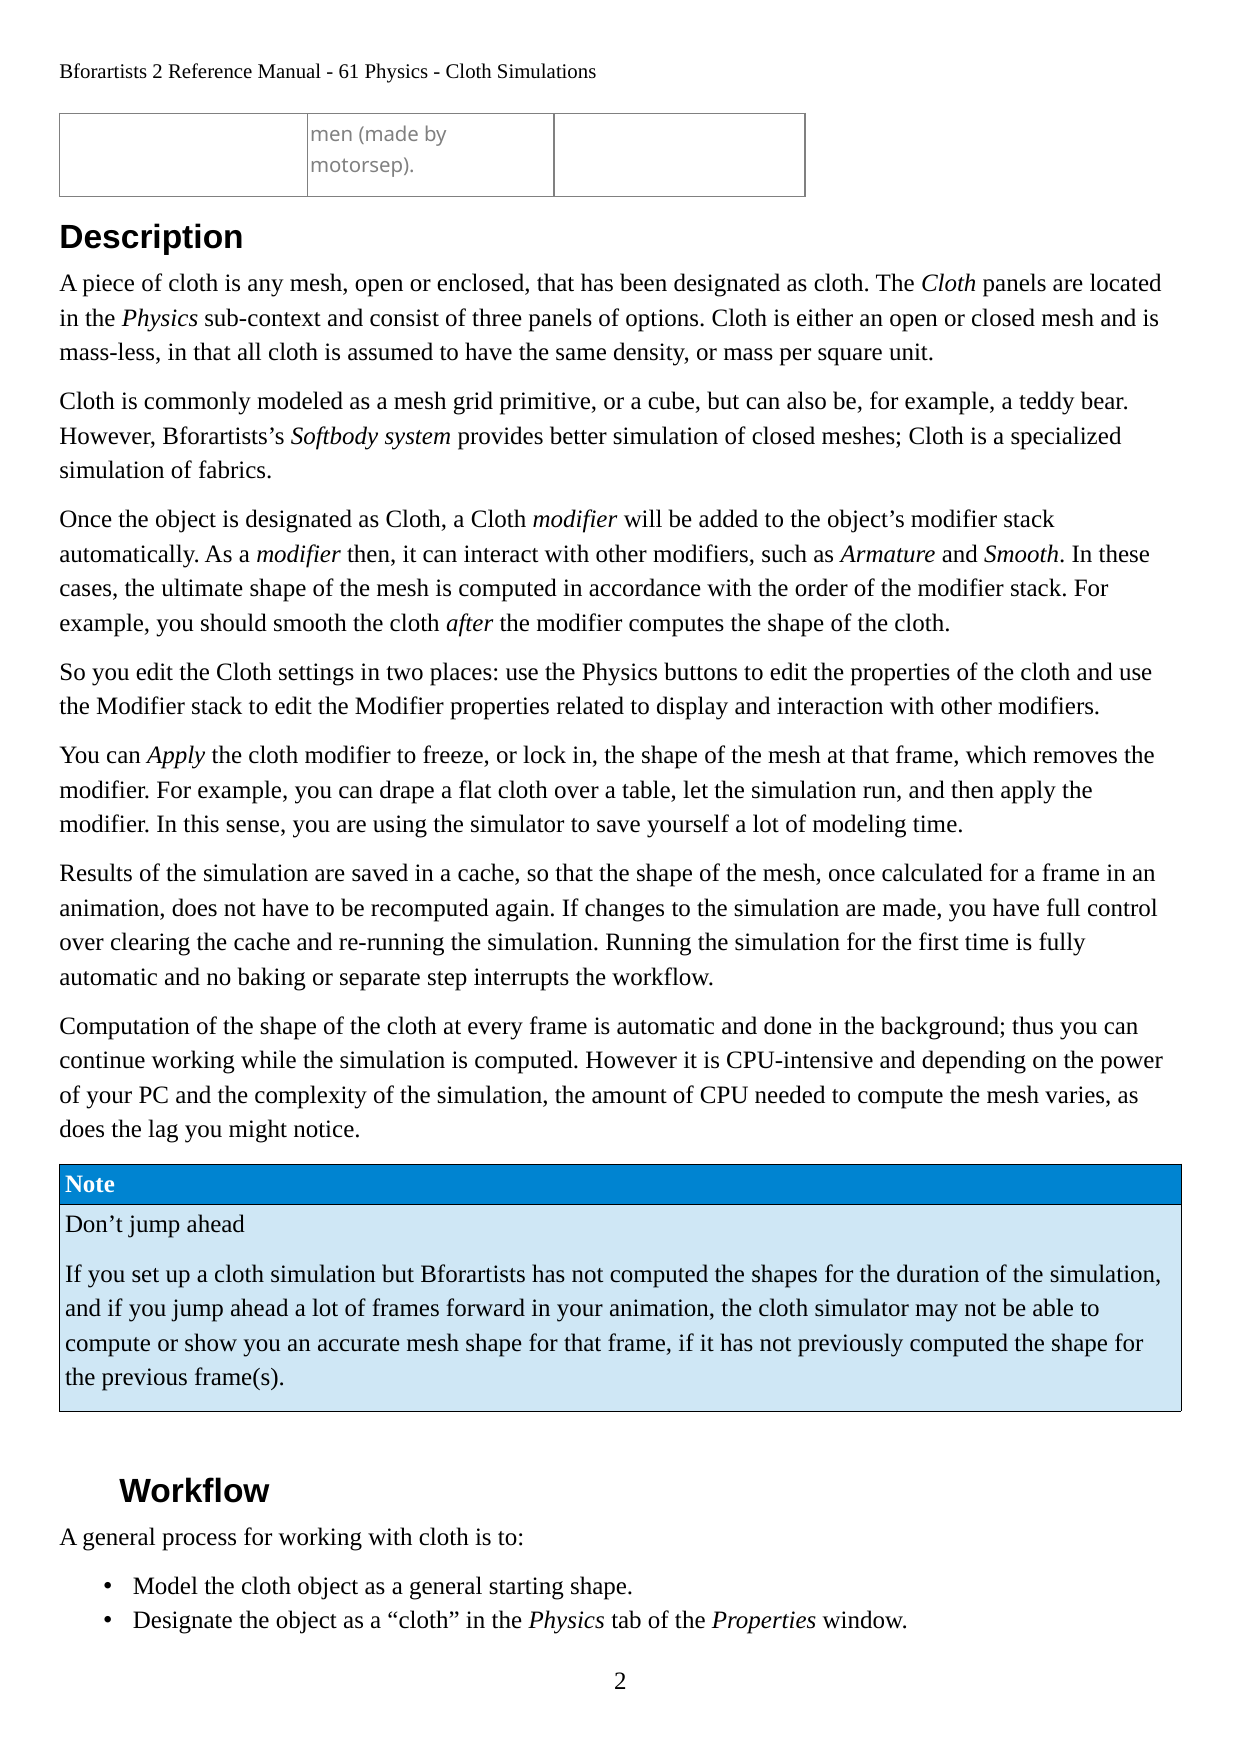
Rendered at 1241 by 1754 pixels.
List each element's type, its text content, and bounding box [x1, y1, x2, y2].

table_header men (made by motorsep). [308, 114, 553, 196]
text Computation of the shape of the cloth at every frame is automatic and done in the background; thus you can continue working while the simulation is computed. However it is CPU-intensive and depending on the power of your PC and the complexity of the simulation, the amount of CPU needed to compute the mesh varies, as does the lag you might notice. [59, 1011, 1181, 1143]
text Results of the simulation are saved in a cache, so that the shape of the mesh, once calculated for a frame in an animation, does not have to be recomputed again. If changes to the simulation are made, you have full control over clearing the cache and re-running the simulation. Running the simulation for the first time is fully automatic and no baking or separate step interrupts the workflow. [59, 858, 1181, 991]
text A general process for working with cloth is to: [59, 1522, 1181, 1551]
text So you edit the Cloth settings in two places: use the Physics buttons to edit the properties of the cloth and use the Modifier stack to edit the Modifier properties related to display and interaction with other modifiers. [59, 657, 1181, 720]
text Once the object is designated as Cloth, a Cloth modifier will be added to the object’s modifier stack automatically. As a modifier then, it can interact with other modifiers, such as Armature and Smooth. In these cases, the ultimate shape of the mesh is computed in accordance with the order of the modifier stack. For example, you should smooth the cloth after the modifier computes the shape of the cloth. [59, 504, 1181, 637]
text Cloth is commonly modeled as a mesh grid primitive, or a cube, but can also be, for example, a teddy bear. However, Bforartists’s Softbody system provides better simulation of closed meshes; Cloth is a specialized simulation of fabrics. [59, 386, 1181, 484]
table_header [555, 114, 804, 196]
text You can Apply the cloth modifier to freeze, or lock in, the shape of the mesh at that frame, which removes the modifier. For example, you can drape a flat cloth over a table, let the simulation run, and then apply the modifier. In this sense, you are using the simulator to save yourself a lot of modeling time. [59, 740, 1181, 838]
subtitle Description [59, 217, 1181, 256]
list Designate the object as a “cloth” in the Physics tab of the Properties window. [103, 1605, 1181, 1634]
table_header Note [60, 1165, 1181, 1204]
table_header [60, 114, 307, 196]
list Model the cloth object as a general starting shape. [103, 1571, 1181, 1600]
text A piece of cloth is any mesh, open or enclosed, that has been designated as cloth. The Cloth panels are located in the Physics sub-context and consist of three panels of options. Cloth is either an open or closed mesh and is mass-less, in that all cloth is assumed to have the same density, or mass per square unit. [59, 268, 1181, 366]
table_cell Don’t jump ahead If you set up a cloth simulation but Bforartists has not computed the shapes for the duration of the simulation, and if you jump ahead a lot of frames forward in your animation, the cloth simulator may not be able to compute or show you an accurate mesh shape for that frame, if it has not previously computed the shape for the previous frame(s). [60, 1205, 1181, 1411]
subtitle Workflow [59, 1432, 1181, 1509]
